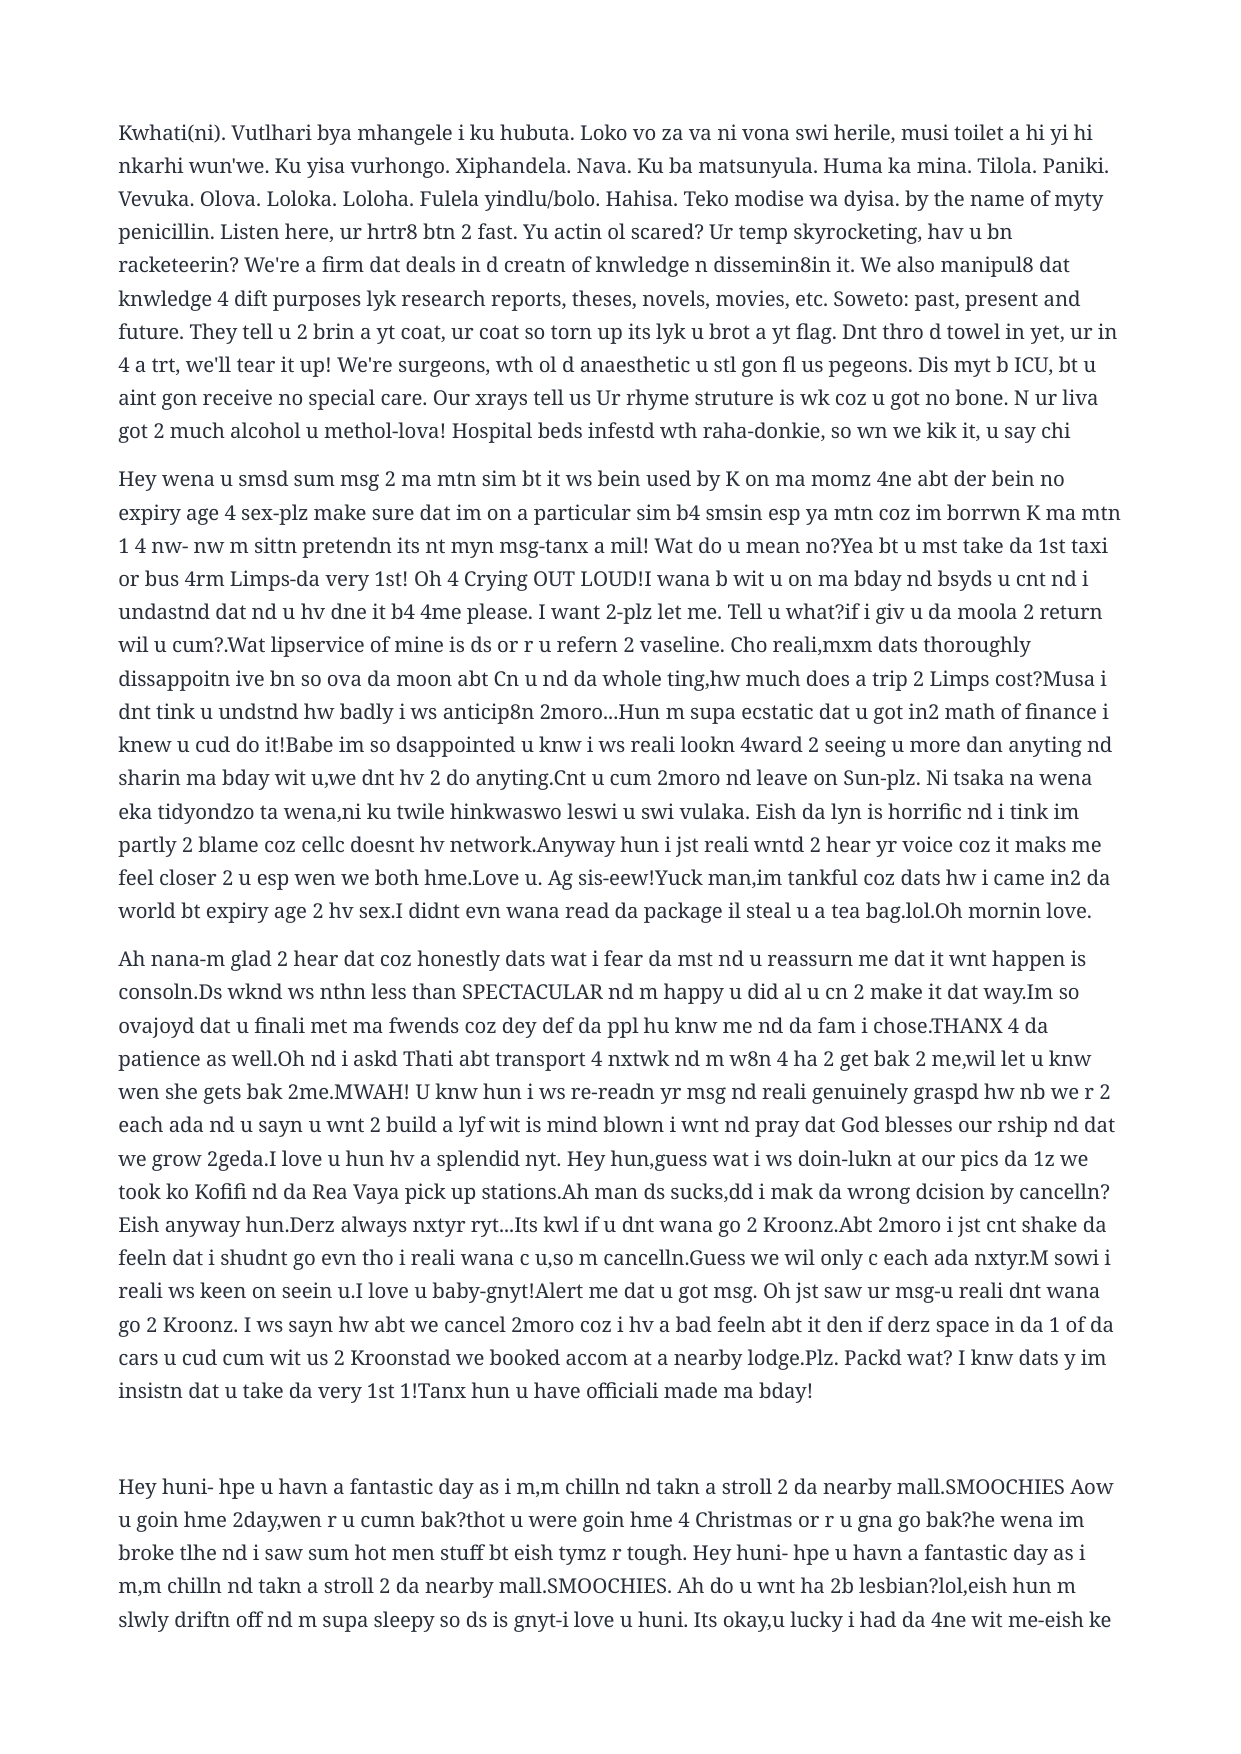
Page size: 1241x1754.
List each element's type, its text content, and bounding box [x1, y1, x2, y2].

text Kwhati(ni). Vutlhari bya mhangele i ku hubuta. Loko vo za va ni vona swi herile, musi toilet a hi yi hi nkarhi wun'we. Ku yisa vurhongo. Xiphandela. Nava. Ku ba matsunyula. Huma ka mina. Tilola. Paniki. Vevuka. Olova. Loloka. Loloha. Fulela yindlu/bolo. Hahisa. Teko modise wa dyisa. by the name of myty penicillin. Listen here, ur hrtr8 btn 2 fast. Yu actin ol scared? Ur temp skyrocketing, hav u bn racketeerin? We're a firm dat deals in d creatn of knwledge n dissemin8in it. We also manipul8 dat knwledge 4 dift purposes lyk research reports, theses, novels, movies, etc. Soweto: past, present and future. They tell u 2 brin a yt coat, ur coat so torn up its lyk u brot a yt flag. Dnt thro d towel in yet, ur in 4 a trt, we'll tear it up! We're surgeons, wth ol d anaesthetic u stl gon fl us pegeons. Dis myt b ICU, bt u aint gon receive no special care. Our xrays tell us Ur rhyme struture is wk coz u got no bone. N ur liva got 2 much alcohol u methol-lova! Hospital beds infestd wth raha-donkie, so wn we kik it, u say chi [118, 118, 1122, 445]
text Ah nana-m glad 2 hear dat coz honestly dats wat i fear da mst nd u reassurn me dat it wnt happen is consoln.Ds wknd ws nthn less than SPECTACULAR nd m happy u did al u cn 2 make it dat way.Im so ovajoyd dat u finali met ma fwends coz dey def da ppl hu knw me nd da fam i chose.THANX 4 da patience as well.Oh nd i askd Thati abt transport 4 nxtwk nd m w8n 4 ha 2 get bak 2 me,wil let u knw wen she gets bak 2me.MWAH! U knw hun i ws re-readn yr msg nd reali genuinely graspd hw nb we r 2 each ada nd u sayn u wnt 2 build a lyf wit is mind blown i wnt nd pray dat God blesses our rship nd dat we grow 2geda.I love u hun hv a splendid nyt. Hey hun,guess wat i ws doin-lukn at our pics da 1z we took ko Kofifi nd da Rea Vaya pick up stations.Ah man ds sucks,dd i mak da wrong dcision by cancelln?Eish anyway hun.Derz always nxtyr ryt...Its kwl if u dnt wana go 2 Kroonz.Abt 2moro i jst cnt shake da feeln dat i shudnt go evn tho i reali wana c u,so m cancelln.Guess we wil only c each ada nxtyr.M sowi i reali ws keen on seein u.I love u baby-gnyt!Alert me dat u got msg. Oh jst saw ur msg-u reali dnt wana go 2 Kroonz. I ws sayn hw abt we cancel 2moro coz i hv a bad feeln abt it den if derz space in da 1 of da cars u cud cum wit us 2 Kroonstad we booked accom at a nearby lodge.Plz. Packd wat? I knw dats y im insistn dat u take da very 1st 1!Tanx hun u have officiali made ma bday! [118, 945, 1122, 1404]
text Hey huni- hpe u havn a fantastic day as i m,m chilln nd takn a stroll 2 da nearby mall.SMOOCHIES Aow u goin hme 2day,wen r u cumn bak?thot u were goin hme 4 Christmas or r u gna go bak?he wena im broke tlhe nd i saw sum hot men stuff bt eish tymz r tough. Hey huni- hpe u havn a fantastic day as i m,m chilln nd takn a stroll 2 da nearby mall.SMOOCHIES. Ah do u wnt ha 2b lesbian?lol,eish hun m slwly driftn off nd m supa sleepy so ds is gnyt-i love u huni. Its okay,u lucky i had da 4ne wit me-eish ke [118, 1472, 1122, 1633]
text Hey wena u smsd sum msg 2 ma mtn sim bt it ws bein used by K on ma momz 4ne abt der bein no expiry age 4 sex-plz make sure dat im on a particular sim b4 smsin esp ya mtn coz im borrwn K ma mtn 1 4 nw- nw m sittn pretendn its nt myn msg-tanx a mil! Wat do u mean no?Yea bt u mst take da 1st taxi or bus 4rm Limps-da very 1st! Oh 4 Crying OUT LOUD!I wana b wit u on ma bday nd bsyds u cnt nd i undastnd dat nd u hv dne it b4 4me please. I want 2-plz let me. Tell u what?if i giv u da moola 2 return wil u cum?.Wat lipservice of mine is ds or r u refern 2 vaseline. Cho reali,mxm dats thoroughly dissappoitn ive bn so ova da moon abt Cn u nd da whole ting,hw much does a trip 2 Limps cost?Musa i dnt tink u undstnd hw badly i ws anticip8n 2moro...Hun m supa ecstatic dat u got in2 math of finance i knew u cud do it!Babe im so dsappointed u knw i ws reali lookn 4ward 2 seeing u more dan anyting nd sharin ma bday wit u,we dnt hv 2 do anyting.Cnt u cum 2moro nd leave on Sun-plz. Ni tsaka na wena eka tidyondzo ta wena,ni ku twile hinkwaswo leswi u swi vulaka. Eish da lyn is horrific nd i tink im partly 2 blame coz cellc doesnt hv network.Anyway hun i jst reali wntd 2 hear yr voice coz it maks me feel closer 2 u esp wen we both hme.Love u. Ag sis-eew!Yuck man,im tankful coz dats hw i came in2 da world bt expiry age 2 hv sex.I didnt evn wana read da package il steal u a tea bag.lol.Oh mornin love. [118, 465, 1122, 925]
